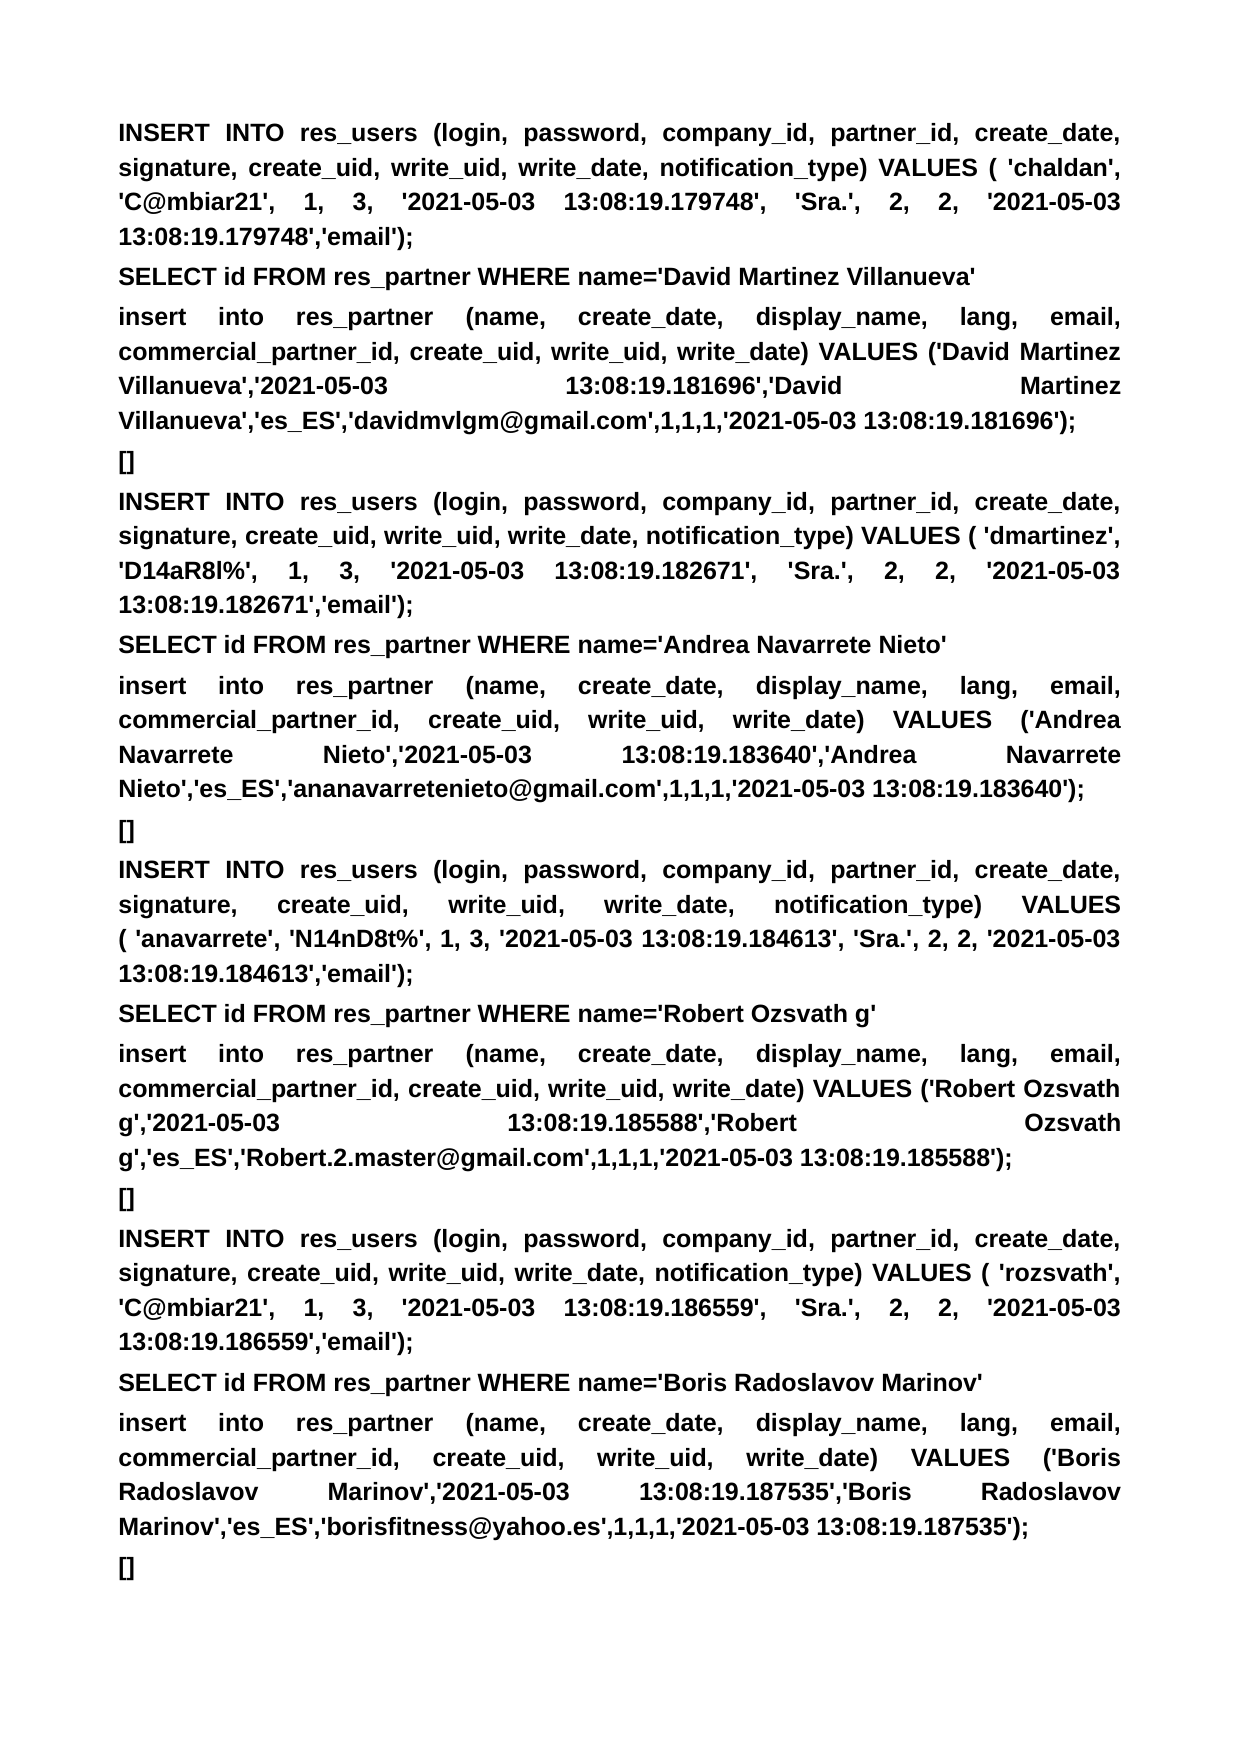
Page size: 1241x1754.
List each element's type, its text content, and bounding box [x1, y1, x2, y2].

text INSERT INTO res_users (login, password, company_id, partner_id, create_date, signature, create_uid, write_uid, write_date, notification_type) VALUES ( 'rozsvath', 'C@mbiar21', 1, 3, '2021-05-03 13:08:19.186559', 'Sra.', 2, 2, '2021-05-03 13:08:19.186559','email'); [118, 1224, 1122, 1356]
text SELECT id FROM res_partner WHERE name='David Martinez Villanueva' [118, 262, 1122, 291]
text [] [118, 446, 1122, 475]
text INSERT INTO res_users (login, password, company_id, partner_id, create_date, signature, create_uid, write_uid, write_date, notification_type) VALUES ( 'dmartinez', 'D14aR8l%', 1, 3, '2021-05-03 13:08:19.182671', 'Sra.', 2, 2, '2021-05-03 13:08:19.182671','email'); [118, 487, 1122, 619]
text [] [118, 815, 1122, 843]
text [] [118, 1183, 1122, 1212]
text SELECT id FROM res_partner WHERE name='Boris Radoslavov Marinov' [118, 1368, 1122, 1396]
text INSERT INTO res_users (login, password, company_id, partner_id, create_date, signature, create_uid, write_uid, write_date, notification_type) VALUES ( 'anavarrete', 'N14nD8t%', 1, 3, '2021-05-03 13:08:19.184613', 'Sra.', 2, 2, '2021-05-03 13:08:19.184613','email'); [118, 855, 1122, 987]
text SELECT id FROM res_partner WHERE name='Andrea Navarrete Nieto' [118, 631, 1122, 659]
text insert into res_partner (name, create_date, display_name, lang, email, commercial_partner_id, create_uid, write_uid, write_date) VALUES ('Andrea Navarrete Nieto','2021-05-03 13:08:19.183640','Andrea Navarrete Nieto','es_ES','ananavarretenieto@gmail.com',1,1,1,'2021-05-03 13:08:19.183640'); [118, 671, 1122, 803]
text [] [118, 1552, 1122, 1581]
text insert into res_partner (name, create_date, display_name, lang, email, commercial_partner_id, create_uid, write_uid, write_date) VALUES ('Robert Ozsvath g','2021-05-03 13:08:19.185588','Robert Ozsvath g','es_ES','Robert.2.master@gmail.com',1,1,1,'2021-05-03 13:08:19.185588'); [118, 1039, 1122, 1172]
text insert into res_partner (name, create_date, display_name, lang, email, commercial_partner_id, create_uid, write_uid, write_date) VALUES ('David Martinez Villanueva','2021-05-03 13:08:19.181696','David Martinez Villanueva','es_ES','davidmvlgm@gmail.com',1,1,1,'2021-05-03 13:08:19.181696'); [118, 302, 1122, 434]
text insert into res_partner (name, create_date, display_name, lang, email, commercial_partner_id, create_uid, write_uid, write_date) VALUES ('Boris Radoslavov Marinov','2021-05-03 13:08:19.187535','Boris Radoslavov Marinov','es_ES','borisfitness@yahoo.es',1,1,1,'2021-05-03 13:08:19.187535'); [118, 1408, 1122, 1540]
text INSERT INTO res_users (login, password, company_id, partner_id, create_date, signature, create_uid, write_uid, write_date, notification_type) VALUES ( 'chaldan', 'C@mbiar21', 1, 3, '2021-05-03 13:08:19.179748', 'Sra.', 2, 2, '2021-05-03 13:08:19.179748','email'); [118, 118, 1122, 250]
text SELECT id FROM res_partner WHERE name='Robert Ozsvath g' [118, 999, 1122, 1028]
